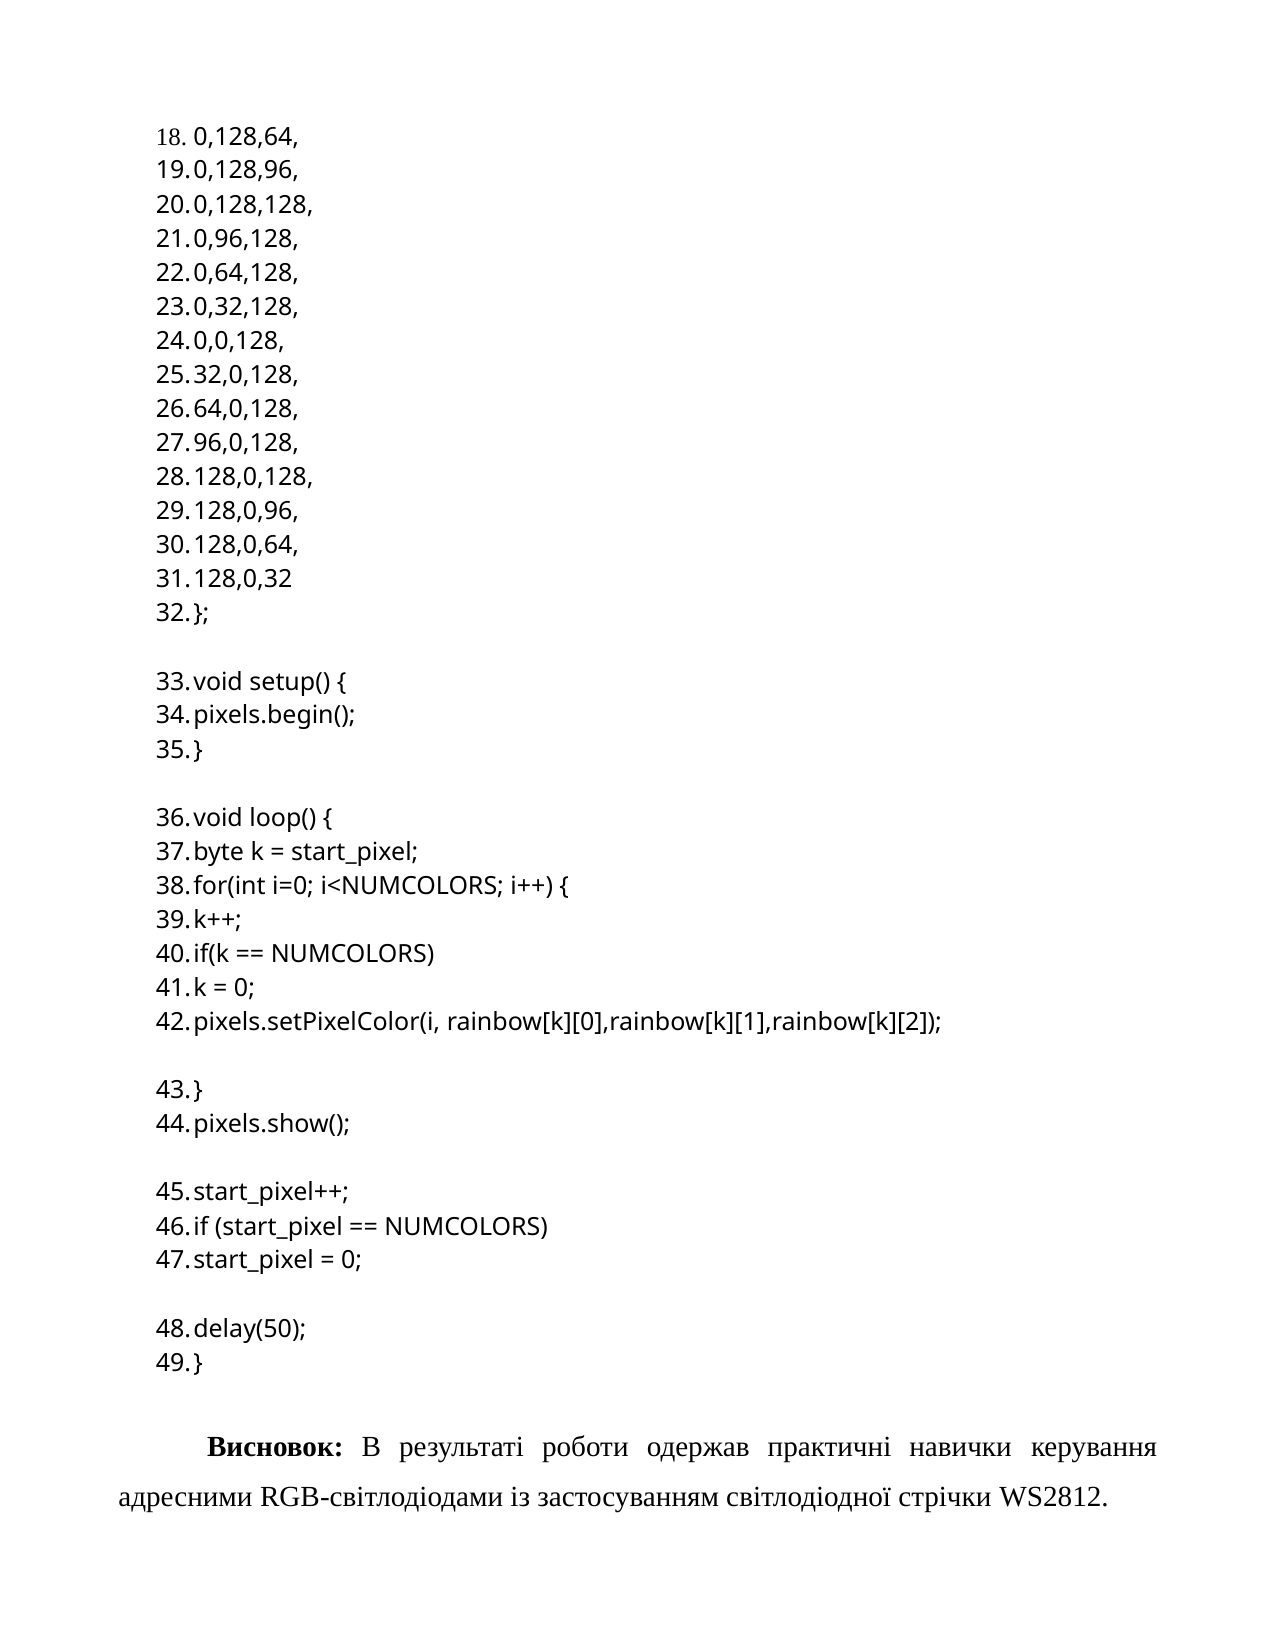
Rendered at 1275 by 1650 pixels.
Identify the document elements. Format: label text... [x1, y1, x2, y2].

list 0,128,128, [156, 186, 1157, 220]
list } [156, 1344, 1157, 1378]
list 0,128,96, [156, 152, 1157, 186]
list 96,0,128, [156, 425, 1157, 459]
list 0,64,128, [156, 254, 1157, 288]
list 128,0,64, [156, 527, 1157, 561]
list } [156, 1072, 1157, 1106]
list }; [156, 595, 1157, 629]
list for(int i=0; i<NUMCOLORS; i++) { [156, 867, 1157, 902]
list 64,0,128, [156, 391, 1157, 425]
list k++; [156, 902, 1157, 936]
list start_pixel = 0; [156, 1242, 1157, 1276]
list void setup() { [156, 663, 1157, 697]
list 128,0,32 [156, 561, 1157, 595]
list 128,0,96, [156, 493, 1157, 527]
list void loop() { [156, 799, 1157, 833]
list pixels.setPixelColor(i, rainbow[k][0],rainbow[k][1],rainbow[k][2]); [156, 1004, 1157, 1038]
list 0,96,128, [156, 220, 1157, 254]
list if (start_pixel == NUMCOLORS) [156, 1208, 1157, 1242]
list 128,0,128, [156, 459, 1157, 493]
list 32,0,128, [156, 357, 1157, 391]
list k = 0; [156, 970, 1157, 1004]
text Висновок: В результаті роботи одержав практичні навички керування адресними RGB-світлодіодами із застосуванням світлодіодної стрічки WS2812. [118, 1429, 1157, 1513]
list start_pixel++; [156, 1174, 1157, 1208]
list if(k == NUMCOLORS) [156, 936, 1157, 970]
list byte k = start_pixel; [156, 833, 1157, 867]
list 0,0,128, [156, 322, 1157, 357]
list pixels.begin(); [156, 697, 1157, 731]
list pixels.show(); [156, 1106, 1157, 1140]
list 0,32,128, [156, 288, 1157, 322]
list delay(50); [156, 1310, 1157, 1344]
list } [156, 731, 1157, 765]
list 0,128,64, [156, 118, 1157, 152]
